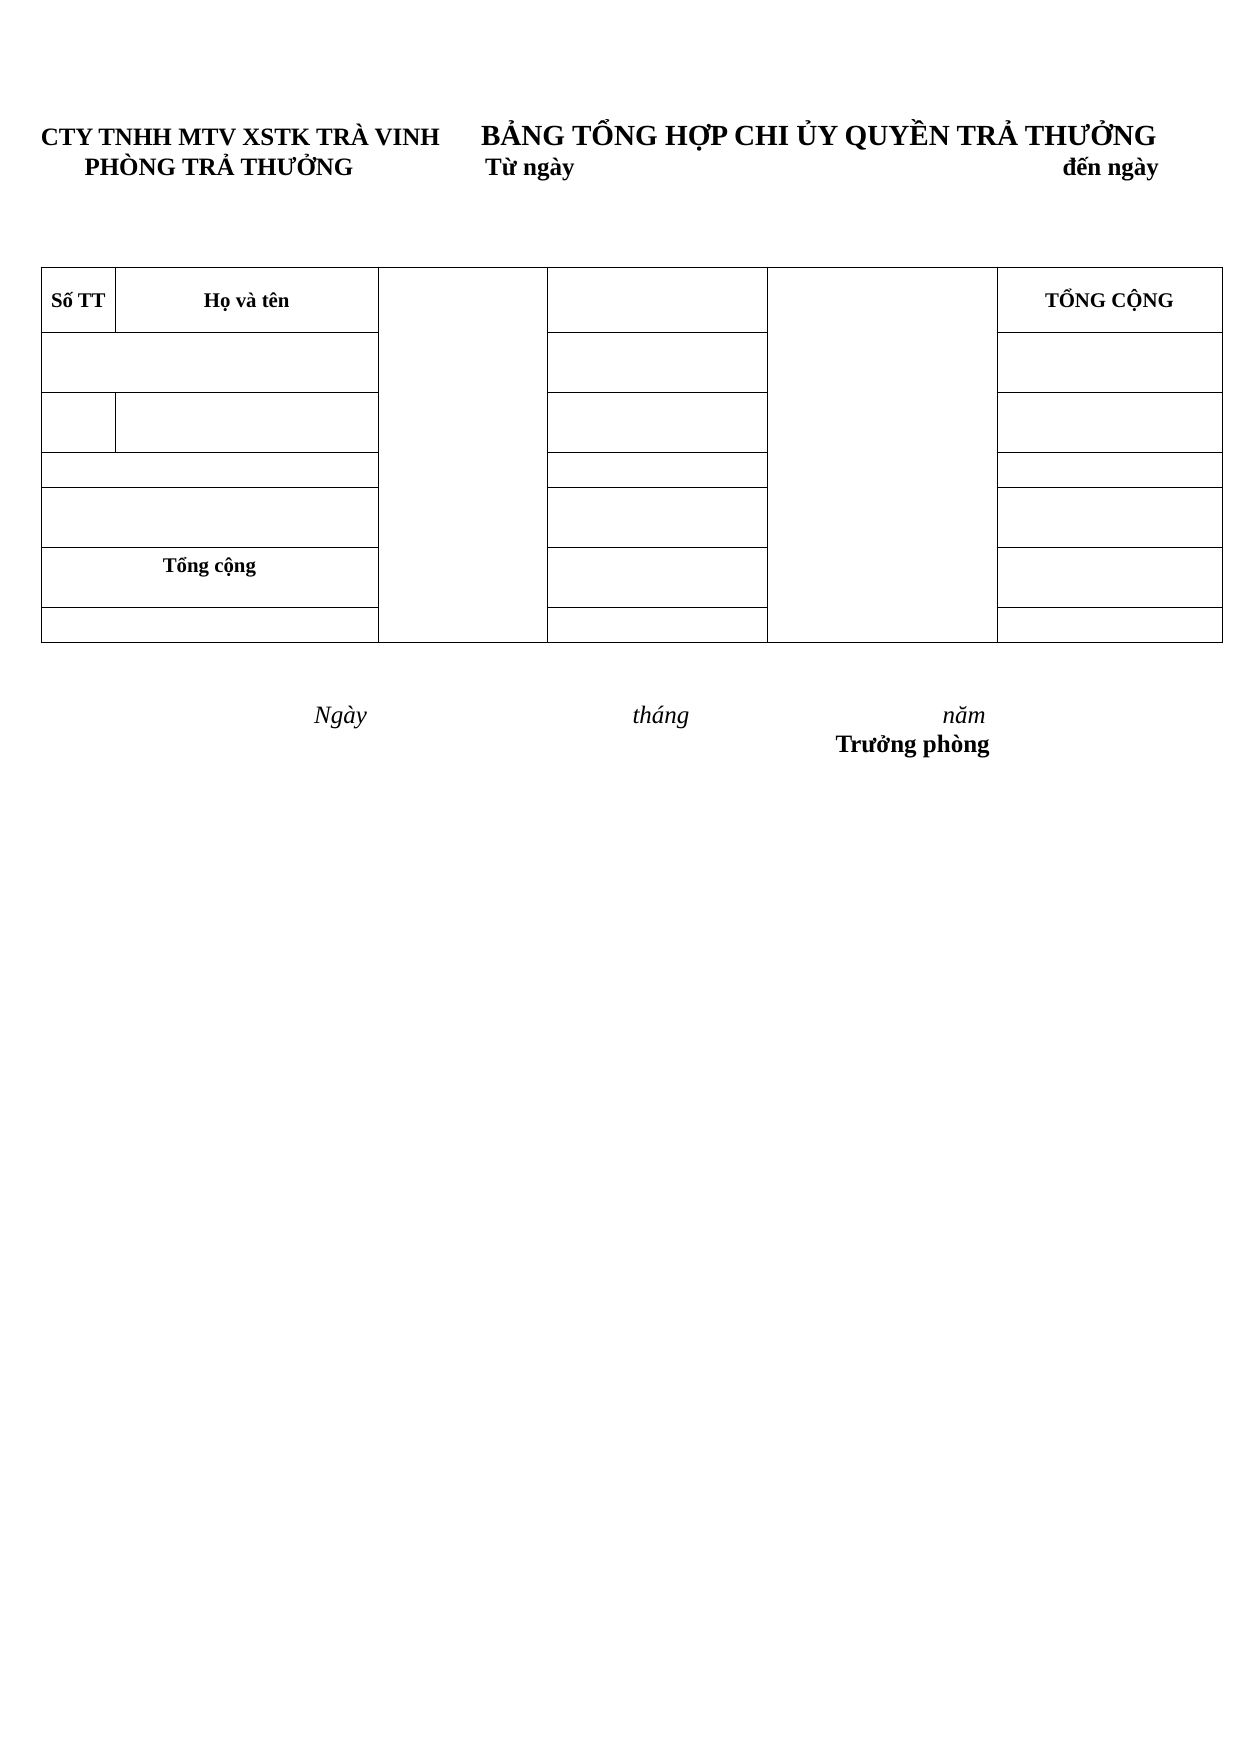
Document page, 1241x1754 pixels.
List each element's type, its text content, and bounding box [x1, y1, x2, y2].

table_cell <for each="seq,line in enumerate(get_lines())"> [42, 333, 378, 392]
table_cell <convert_amount(line['tong_cong'])> [998, 393, 1222, 452]
table_cell [998, 453, 1222, 487]
table_cell [548, 488, 767, 547]
table_cell <convert_amount(tong['tong_cong'])> [998, 548, 1222, 607]
table_cell <line['ho_ten']> [116, 393, 378, 452]
table_header Số TT [42, 268, 115, 332]
table_header <for each="menhgia in get_menhgia()"> [379, 268, 547, 642]
table_cell </for> [42, 608, 378, 642]
table_cell [548, 333, 767, 392]
table_cell [548, 453, 767, 487]
table_cell </for> [42, 453, 378, 487]
table_cell [998, 608, 1222, 642]
text Ngày <get_date_to()[8:10]> tháng <get_date_to()[5:7]> năm <get_date_to()[:4]> [41, 700, 1222, 729]
table_header TỔNG CỘNG [998, 268, 1222, 332]
table_cell [998, 333, 1222, 392]
table_cell <for each="seq,tong in enumerate(get_line_tong())"> [42, 488, 378, 547]
table_header </for> [768, 268, 997, 642]
table_cell [548, 608, 767, 642]
table_cell <convert_amount(tong[menhgia.id])> [548, 548, 767, 607]
table_cell [998, 488, 1222, 547]
table_cell <convert_amount(line[menhgia.id])> [548, 393, 767, 452]
table_cell <seq+1> [42, 393, 115, 452]
text CTY TNHH MTV XSTK TRÀ VINH BẢNG TỔNG HỢP CHI ỦY QUYỀN TRẢ THƯỞNG [41, 118, 1222, 152]
table_cell Tổng cộng [42, 548, 378, 607]
text Trưởng phòng [41, 729, 1222, 757]
table_header Họ và tên [116, 268, 378, 332]
text PHÒNG TRẢ THƯỞNG Từ ngày <get_vietname_date(get_date_from())> đến ngày <get_vietname_date(get_date_to())> [41, 152, 1222, 209]
table_header <menhgia.name> [548, 268, 767, 332]
